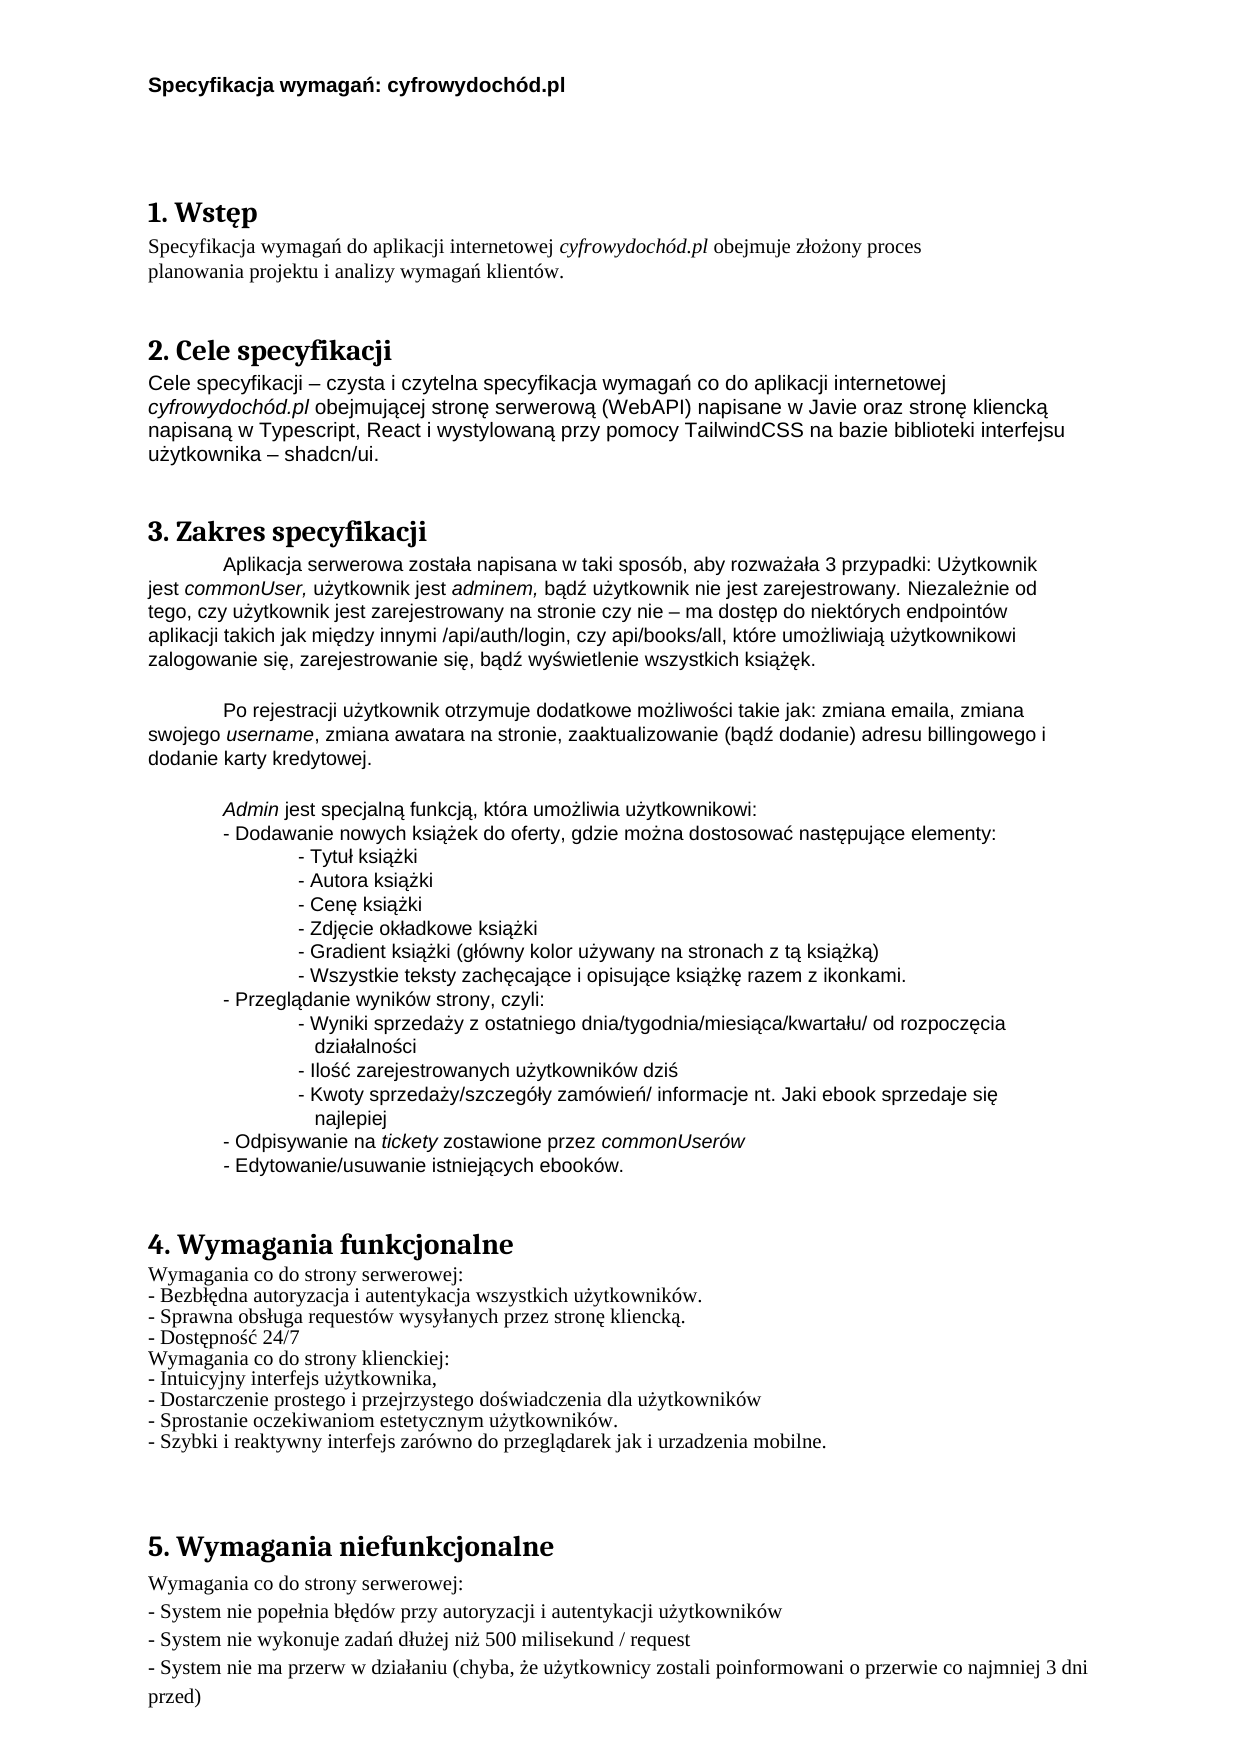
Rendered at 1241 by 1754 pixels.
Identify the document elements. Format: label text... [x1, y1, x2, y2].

text - Tytuł książki - Autora książki - Cenę książki - Zdjęcie okładkowe książki - Gradient książki (główny kolor używany na stronach z tą książką) - Wszystkie teksty zachęcające i opisujące książkę razem z ikonkami. - Przeglądanie wyników strony, czyli: - Wyniki sprzedaży z ostatniego dnia/tygodnia/miesiąca/kwartału/ od rozpoczęcia działalności - Ilość zarejestrowanych użytkowników dziś - Kwoty sprzedaży/szczegóły zamówień/ informacje nt. Jaki ebook sprzedaje się najlepiej - Odpisywanie na tickety zostawione przez commonUserów - Edytowanie/usuwanie istniejących ebooków. [148, 845, 1067, 1177]
subtitle 5. Wymagania niefunkcjonalne [148, 1531, 1092, 1564]
subtitle 3. Zakres specyfikacji [148, 516, 1092, 549]
text - Dostępność 24/7 Wymagania co do strony klienckiej: - Intuicyjny interfejs użytkownika, - Dostarczenie prostego i przejrzystego doświadczenia dla użytkowników [148, 1327, 1092, 1411]
text Cele specyfikacji – czysta i czytelna specyfikacja wymagań co do aplikacji internetowej cyfrowydochód.pl obejmującej stronę serwerową (WebAPI) napisane w Javie oraz stronę kliencką napisaną w Typescript, React i wystylowaną przy pomocy TailwindCSS na bazie biblioteki interfejsu użytkownika – shadcn/ui. [148, 371, 1071, 466]
text Wymagania co do strony serwerowej: - Bezbłędna autoryzacja i autentykacja wszystkich użytkowników. - Sprawna obsługa requestów wysyłanych przez stronę kliencką. [148, 1265, 1092, 1327]
text Po rejestracji użytkownik otrzymuje dodatkowe możliwości takie jak: zmiana emaila, zmiana swojego username, zmiana awatara na stronie, zaaktualizowanie (bądź dodanie) adresu billingowego i dodanie karty kredytowej. [148, 699, 1067, 769]
text Wymagania co do strony serwerowej: - System nie popełnia błędów przy autoryzacji i autentykacji użytkowników [148, 1568, 1092, 1624]
text Specyfikacja wymagań do aplikacji internetowej cyfrowydochód.pl obejmuje złożony proces planowania projektu i analizy wymagań klientów. [148, 234, 1017, 283]
text Aplikacja serwerowa została napisana w taki sposób, aby rozważała 3 przypadki: Użytkownik jest commonUser, użytkownik jest adminem, bądź użytkownik nie jest zarejestrowany. Niezależnie od tego, czy użytkownik jest zarejestrowany na stronie czy nie – ma dostęp do niektórych endpointów aplikacji takich jak między innymi /api/auth/login, czy api/books/all, które umożliwiają użytkownikowi zalogowanie się, zarejestrowanie się, bądź wyświetlenie wszystkich książęk. [148, 553, 1067, 670]
text - System nie wykonuje zadań dłużej niż 500 milisekund / request [148, 1624, 1092, 1652]
text Admin jest specjalną funkcją, która umożliwia użytkownikowi: [148, 798, 1067, 821]
subtitle 1. Wstęp [148, 197, 1092, 230]
text - Dodawanie nowych książek do oferty, gdzie można dostosować następujące elementy: [148, 822, 1067, 844]
text Specyfikacja wymagań: cyfrowydochód.pl [148, 73, 1092, 97]
text - System nie ma przerw w działaniu (chyba, że użytkownicy zostali poinformowani o przerwie co najmniej 3 dni przed) [148, 1652, 1092, 1709]
text - Sprostanie oczekiwaniom estetycznym użytkowników. - Szybki i reaktywny interfejs zarówno do przeglądarek jak i urzadzenia mobilne. [148, 1411, 1092, 1452]
subtitle 4. Wymagania funkcjonalne [148, 1228, 1092, 1261]
subtitle 2. Cele specyfikacji [148, 334, 1092, 368]
